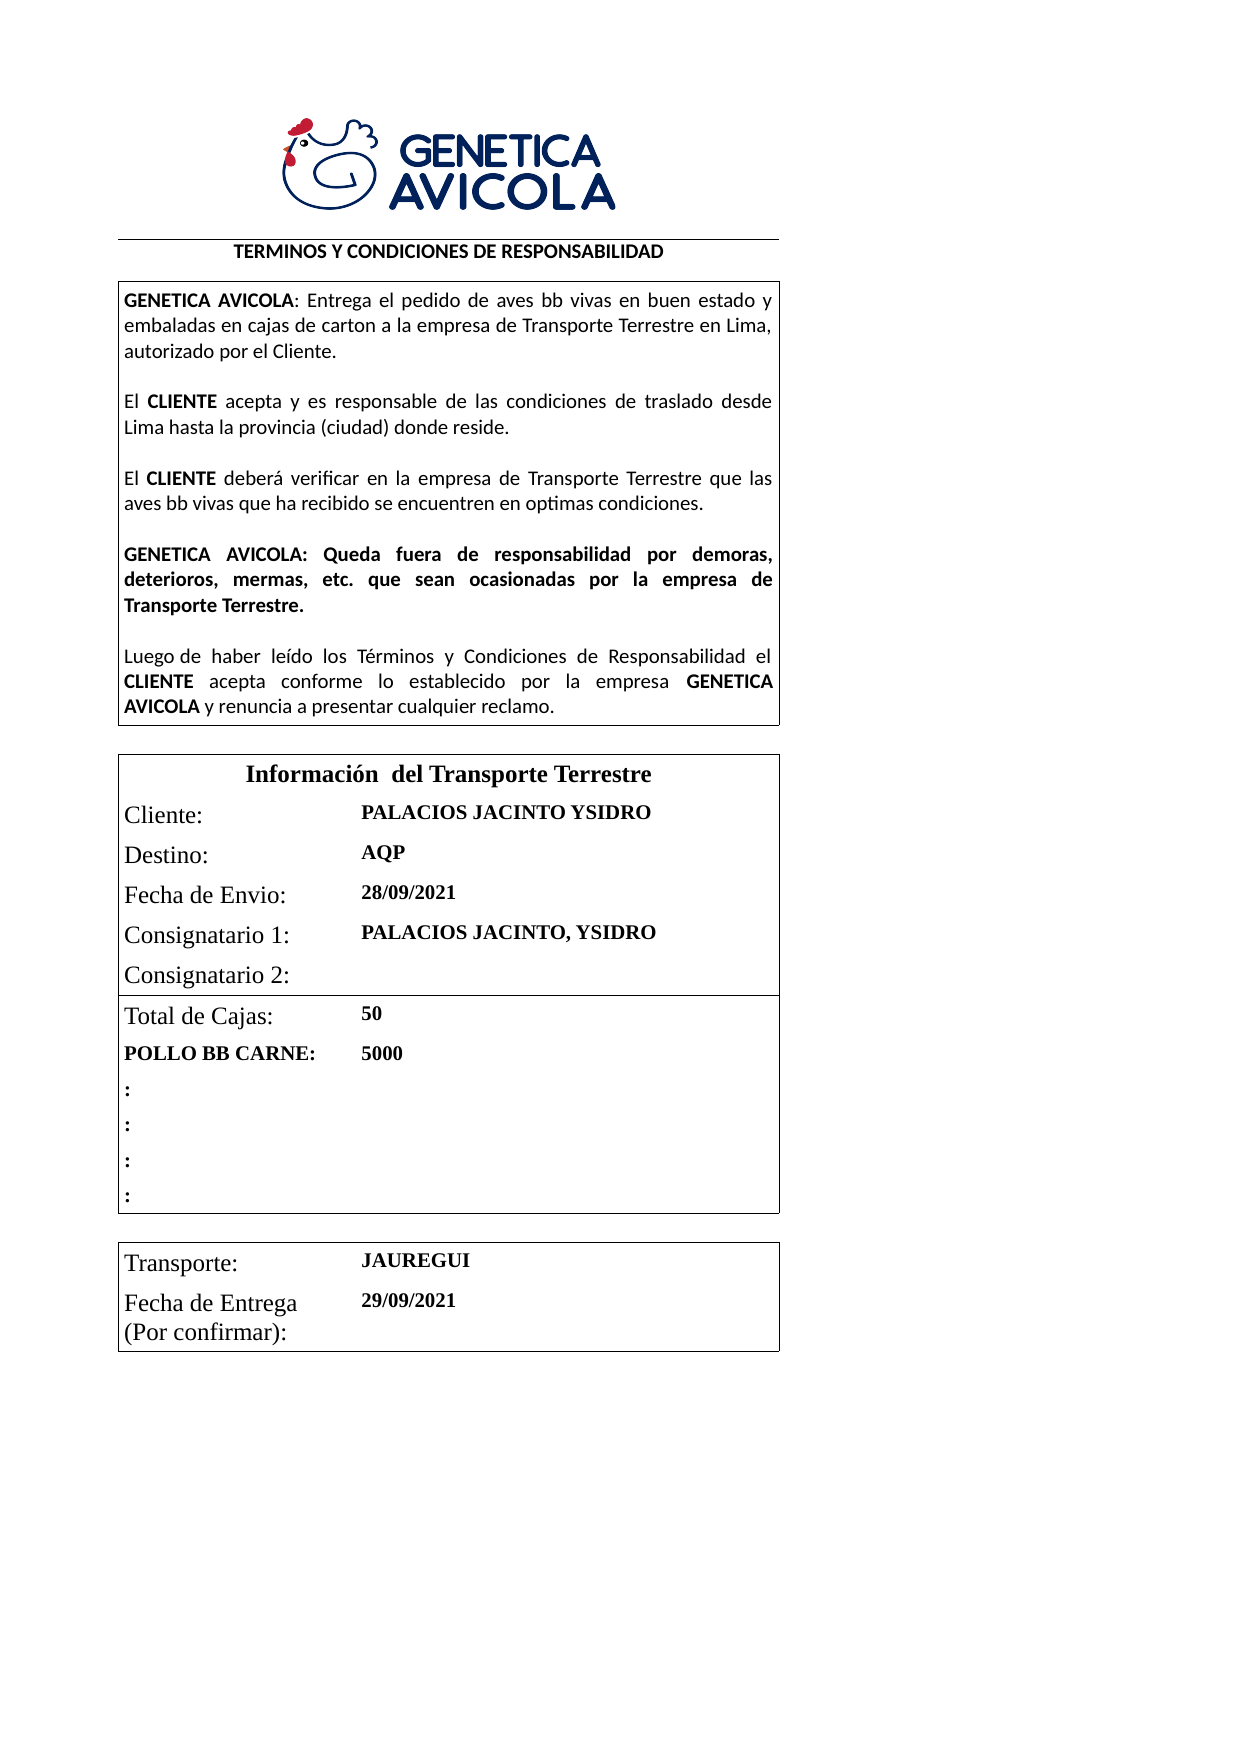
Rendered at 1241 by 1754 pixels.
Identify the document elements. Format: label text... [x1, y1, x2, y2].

table_cell 5000 [356, 1035, 779, 1071]
table_cell AQP [356, 834, 779, 874]
table_header TERMINOS Y CONDICIONES DE RESPONSABILIDAD [118, 240, 779, 281]
table_header Información del Transporte Terrestre [119, 755, 779, 794]
table_cell 28/09/2021 [356, 874, 779, 914]
table_cell Transporte: [119, 1243, 356, 1282]
table_cell [356, 1071, 779, 1106]
table_cell Destino: [119, 834, 356, 874]
table_cell POLLO BB CARNE: [119, 1035, 356, 1071]
table_cell Cliente: [119, 794, 356, 834]
picture [282, 118, 616, 210]
table_cell Total de Cajas: [119, 996, 356, 1035]
table_cell PALACIOS JACINTO, YSIDRO [356, 915, 779, 955]
table_cell : [119, 1071, 356, 1106]
table_cell Consignatario 1: [119, 915, 356, 955]
table_cell Consignatario 2: [119, 955, 356, 995]
table_cell [118, 1214, 356, 1242]
table_cell JAUREGUI [356, 1243, 779, 1282]
table_cell Fecha de Entrega (Por confirmar): [119, 1282, 356, 1351]
table_cell : [119, 1106, 356, 1142]
table_cell [356, 1214, 779, 1242]
table_cell 50 [356, 996, 779, 1035]
table_cell 29/09/2021 [356, 1282, 779, 1351]
table_cell [356, 955, 779, 995]
table_cell : [119, 1142, 356, 1177]
table_cell GENETICA AVICOLA: Entrega el pedido de aves bb vivas en buen estado y embaladas en cajas de carton a la empresa de Transporte Terrestre en Lima, autorizado por el Cliente. El CLIENTE acepta y es responsable de las condiciones de traslado desde Lima hasta la provincia (ciudad) donde reside. El CLIENTE deberá verificar en la empresa de Transporte Terrestre que las aves bb vivas que ha recibido se encuentren en optimas condiciones. GENETICA AVICOLA: Queda fuera de responsabilidad por demoras, deterioros, mermas, etc. que sean ocasionadas por la empresa de Transporte Terrestre. Luego de haber leído los Términos y Condiciones de Responsabilidad el CLIENTE acepta conforme lo establecido por la empresa GENETICA AVICOLA y renuncia a presentar cualquier reclamo. [119, 282, 779, 725]
table_cell [356, 1106, 779, 1142]
table_cell PALACIOS JACINTO YSIDRO [356, 794, 779, 834]
table_cell Fecha de Envio: [119, 874, 356, 914]
table_cell [356, 1178, 779, 1213]
table_cell : [119, 1178, 356, 1213]
table_cell [356, 1142, 779, 1177]
